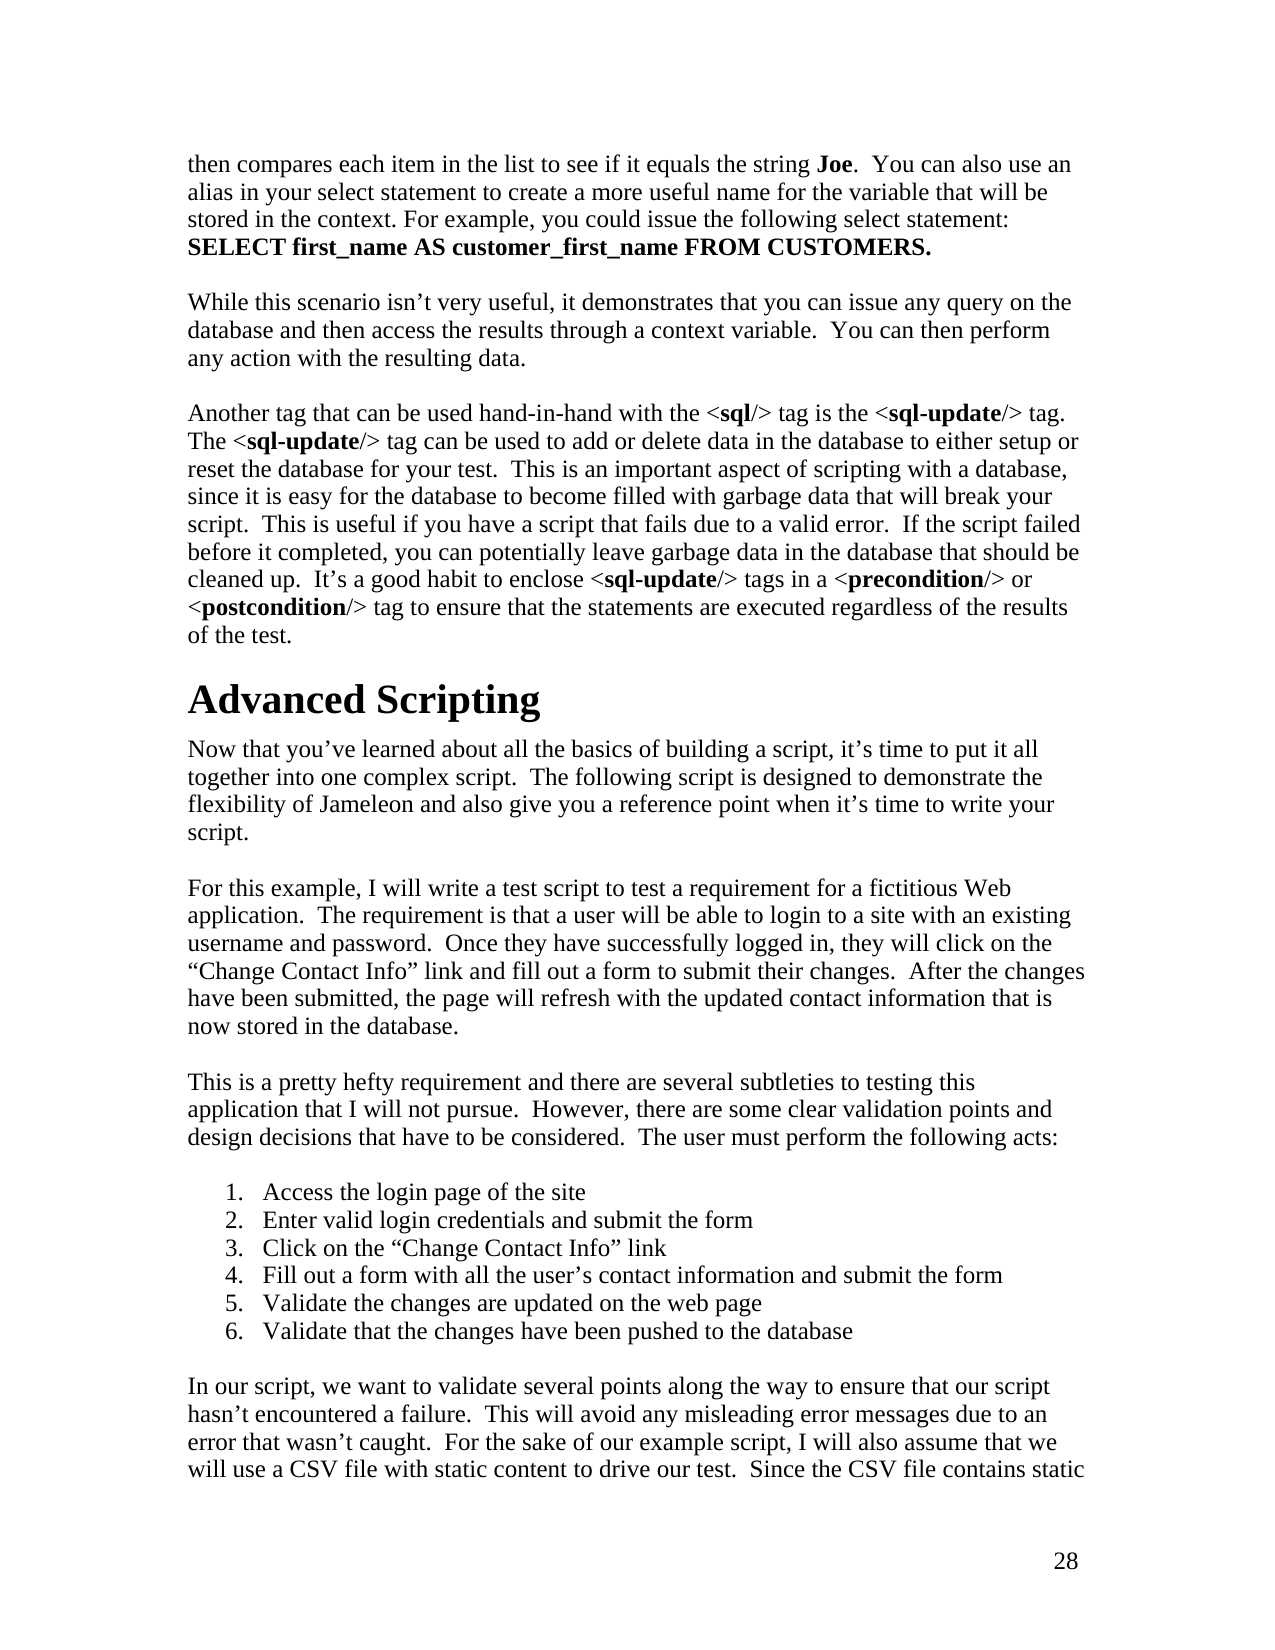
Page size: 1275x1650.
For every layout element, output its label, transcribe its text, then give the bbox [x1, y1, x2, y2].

list Access the login page of the site [225, 1178, 1087, 1206]
subtitle Advanced Scripting [187, 676, 1087, 723]
list Validate that the changes have been pushed to the database [225, 1317, 1087, 1345]
text Now that you’ve learned about all the basics of building a script, it’s time to put it all together into one complex script. The following script is designed to demonstrate the flexibility of Jameleon and also give you a reference point when it’s time to write your script. [187, 735, 1087, 846]
text In our script, we want to validate several points along the way to ensure that our script hasn’t encountered a failure. This will avoid any misleading error messages due to an error that wasn’t caught. For the sake of our example script, I will also assume that we will use a CSV file with static content to drive our test. Since the CSV file contains static [187, 1372, 1087, 1483]
text While this scenario isn’t very useful, it demonstrates that you can issue any query on the database and then access the results through a context variable. You can then perform any action with the resulting data. [187, 288, 1087, 372]
text Another tag that can be used hand-in-hand with the <sql/> tag is the <sql-update/> tag. The <sql-update/> tag can be used to add or delete data in the database to either setup or reset the database for your test. This is an important aspect of scripting with a database, since it is easy for the database to become filled with garbage data that will break your script. This is useful if you have a script that fails due to a valid error. If the script failed before it completed, you can potentially leave garbage data in the database that should be cleaned up. It’s a good habit to enclose <sql-update/> tags in a <precondition/> or <postcondition/> tag to ensure that the statements are executed regardless of the results of the test. [187, 399, 1087, 649]
list Validate the changes are updated on the web page [225, 1289, 1087, 1317]
text This is a pretty hefty requirement and there are several subtleties to testing this application that I will not pursue. However, there are some clear validation points and design decisions that have to be considered. The user must perform the following acts: [187, 1068, 1087, 1151]
list Fill out a form with all the user’s contact information and submit the form [225, 1262, 1087, 1289]
text then compares each item in the list to see if it equals the string Joe. You can also use an alias in your select statement to create a more useful name for the variable that will be stored in the context. For example, you could issue the following select statement: SELECT first_name AS customer_first_name FROM CUSTOMERS. [187, 150, 1087, 261]
list Enter valid login credentials and submit the form [225, 1206, 1087, 1234]
list Click on the “Change Contact Info” link [225, 1234, 1087, 1262]
text For this example, I will write a test script to test a requirement for a fictitious Web application. The requirement is that a user will be able to login to a site with an existing username and password. Once they have successfully logged in, they will click on the “Change Contact Info” link and fill out a form to submit their changes. After the changes have been submitted, the page will refresh with the updated contact information that is now stored in the database. [187, 874, 1087, 1040]
